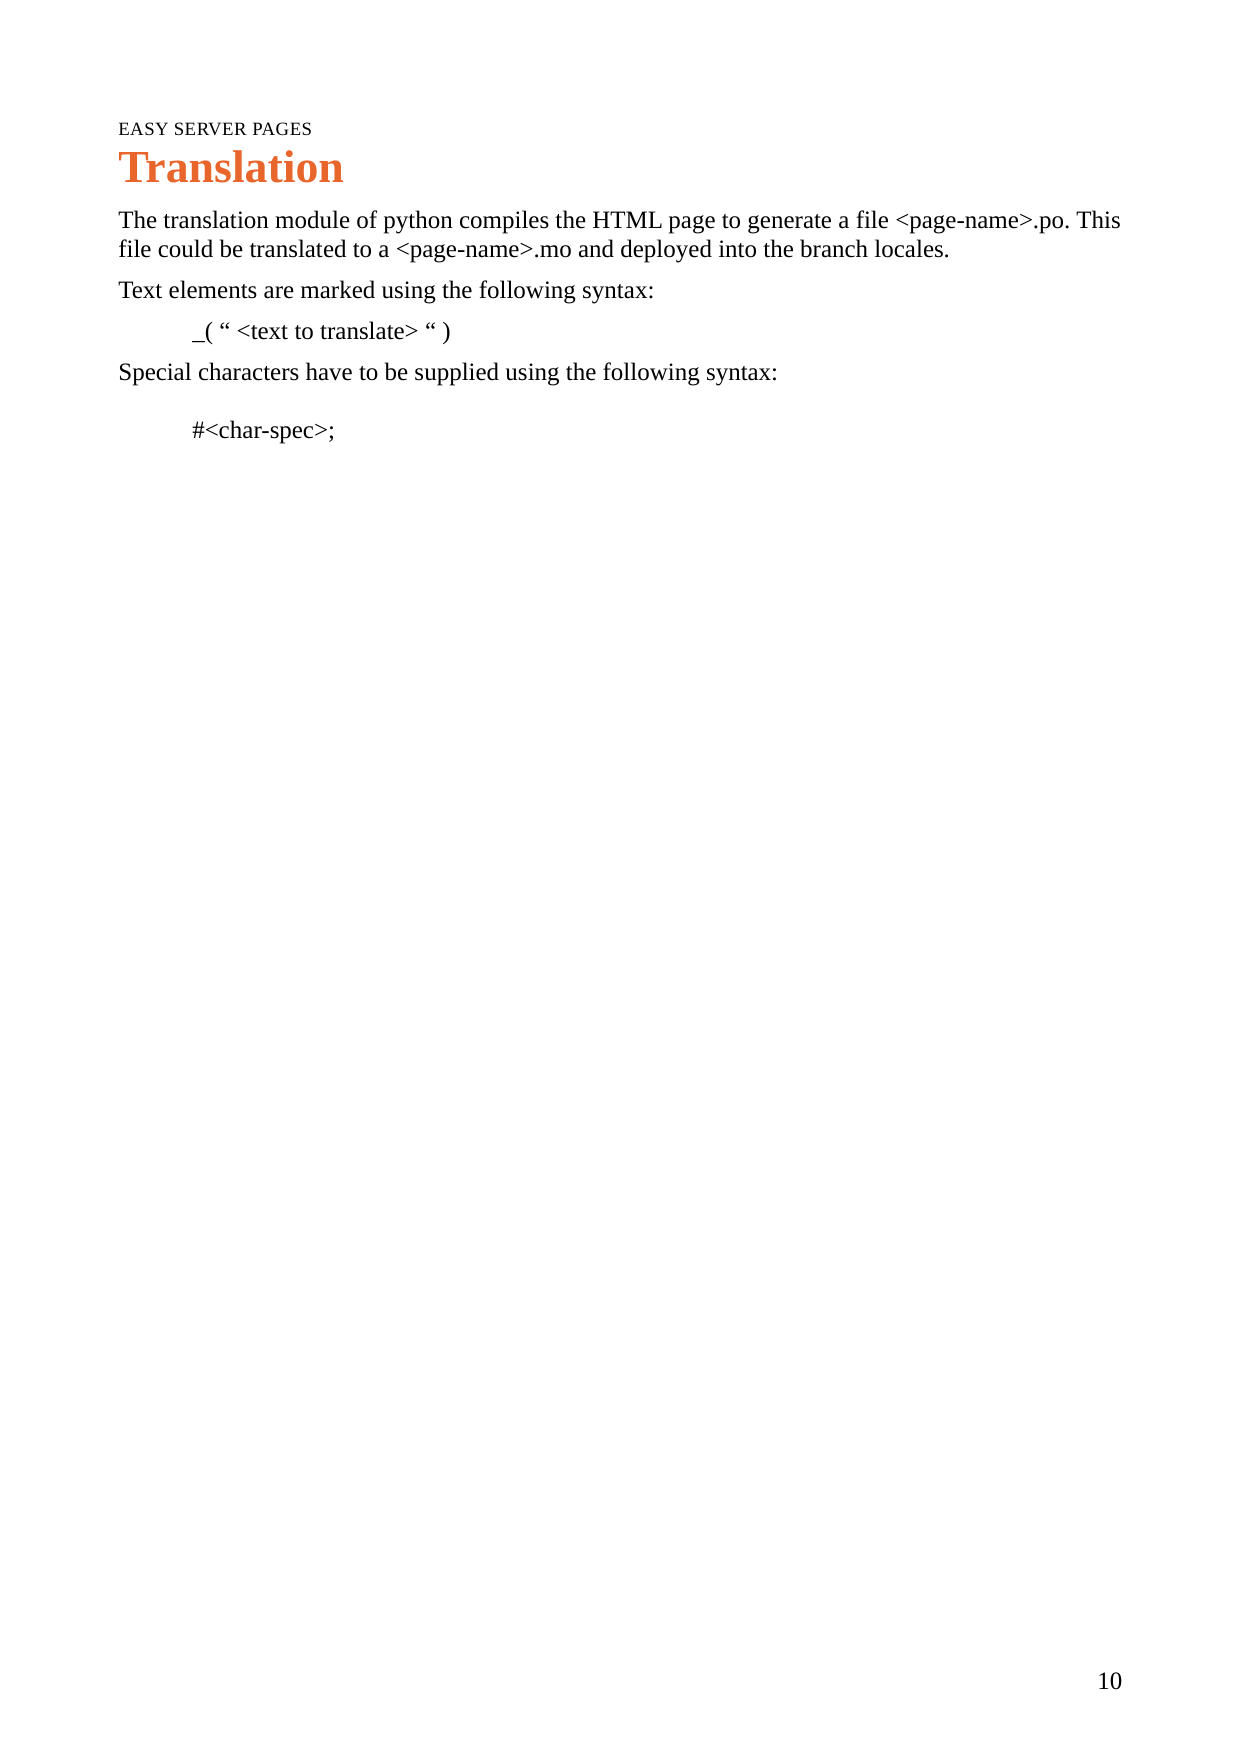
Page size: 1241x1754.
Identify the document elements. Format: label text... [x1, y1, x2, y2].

text Special characters have to be supplied using the following syntax: [118, 357, 1122, 386]
text The translation module of python compiles the HTML page to generate a file <page-name>.po. This file could be translated to a <page-name>.mo and deployed into the branch locales. [118, 205, 1122, 262]
text #<char-spec>; [118, 415, 1122, 444]
subtitle Translation [118, 140, 1122, 192]
text _( “ <text to translate> “ ) [118, 316, 1122, 345]
text Text elements are marked using the following syntax: [118, 275, 1122, 304]
